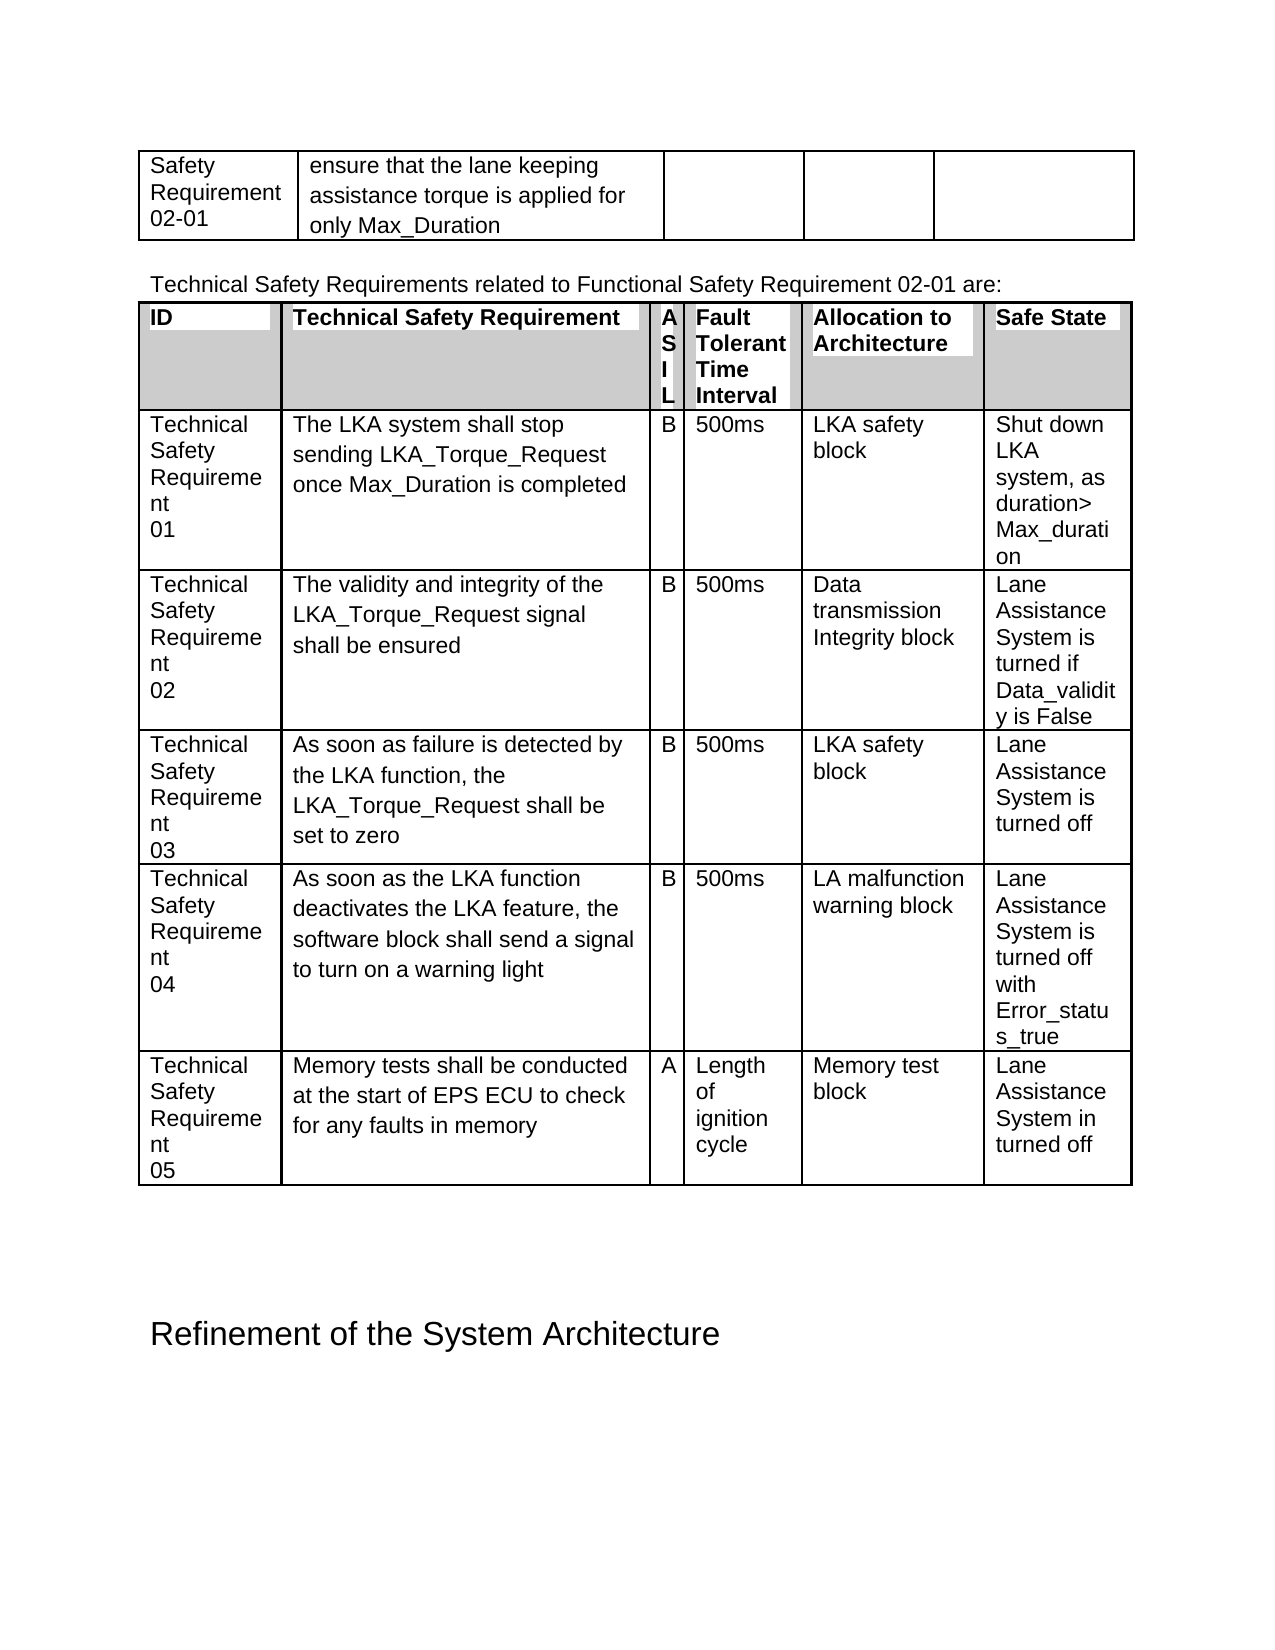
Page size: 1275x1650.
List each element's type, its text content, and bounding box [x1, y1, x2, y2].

table_cell Technical Safety Requirement 03 [270, 731, 280, 863]
table_cell Technical Safety Requirement 03 [140, 731, 150, 863]
table_cell B [651, 571, 683, 729]
table_cell 500ms [685, 865, 801, 1050]
table_cell B [651, 731, 683, 863]
table_cell The LKA system shall stop sending LKA_Torque_Request once Max_Duration is completed [283, 411, 649, 569]
table_header Allocation to Architecture [803, 304, 983, 409]
table_cell LKA safety block [803, 731, 983, 863]
table_cell Data transmission Integrity block [803, 571, 983, 729]
subtitle Refinement of the System Architecture [150, 1314, 1125, 1352]
table_cell Lane Assistance System is turned if Data_validity is False [985, 571, 996, 729]
table_cell As soon as the LKA function deactivates the LKA feature, the software block shall send a signal to turn on a warning light [283, 865, 649, 1050]
table_cell Functional Safety Requirement 02-01 [140, 152, 297, 239]
table_cell Technical Safety Requirement 05 [140, 1052, 280, 1183]
table_header ASIL [673, 304, 683, 409]
table_cell Length of ignition cycle [685, 1052, 801, 1183]
table_cell Shut down LKA system, as duration> Max_duration [1120, 411, 1130, 569]
table_cell Lane Assistance System in turned off [985, 1052, 1130, 1183]
table_cell B [651, 411, 683, 569]
table_cell 500ms [685, 731, 801, 863]
table_cell Technical Safety Requirement 02 [140, 571, 280, 729]
table_cell B [651, 865, 683, 1050]
table_header Fault Tolerant Time Interval [790, 304, 801, 409]
table_header Safe State [985, 304, 1130, 409]
table_cell LKA safety block [803, 411, 983, 569]
table_cell Memory test block [803, 1052, 983, 1183]
table_cell Lane Assistance System is turned off with Error_status_true [985, 865, 996, 1050]
table_cell 500ms [685, 411, 801, 569]
table_cell LA malfunction warning block [803, 865, 983, 1050]
table_cell The validity and integrity of the LKA_Torque_Request signal shall be ensured [283, 571, 649, 729]
table_cell As soon as failure is detected by the LKA function, the LKA_Torque_Request shall be set to zero [283, 731, 649, 863]
table_cell [805, 152, 933, 239]
table_cell Lane Assistance System is turned off [985, 731, 1130, 863]
text Technical Safety Requirements related to Functional Safety Requirement 02-01 are: [150, 271, 1125, 297]
table_cell Lane Assistance System is turned if Data_validity is False [1120, 571, 1130, 729]
table_header ASIL [651, 304, 661, 409]
table_cell Technical Safety Requirement 04 [140, 865, 280, 1050]
table_cell [935, 152, 1133, 239]
table_header ID [140, 304, 280, 409]
table_cell Technical Safety Requirement 01 [140, 411, 280, 569]
table_cell 500ms [685, 571, 801, 729]
table_cell Memory tests shall be conducted at the start of EPS ECU to check for any faults in memory [283, 1052, 649, 1183]
table_cell A [651, 1052, 683, 1183]
table_cell Lane Assistance System is turned off with Error_status_true [1120, 865, 1130, 1050]
table_cell X [665, 152, 803, 239]
table_header Technical Safety Requirement [283, 304, 649, 409]
table_header Fault Tolerant Time Interval [685, 304, 696, 409]
table_cell Shut down LKA system, as duration> Max_duration [985, 411, 996, 569]
